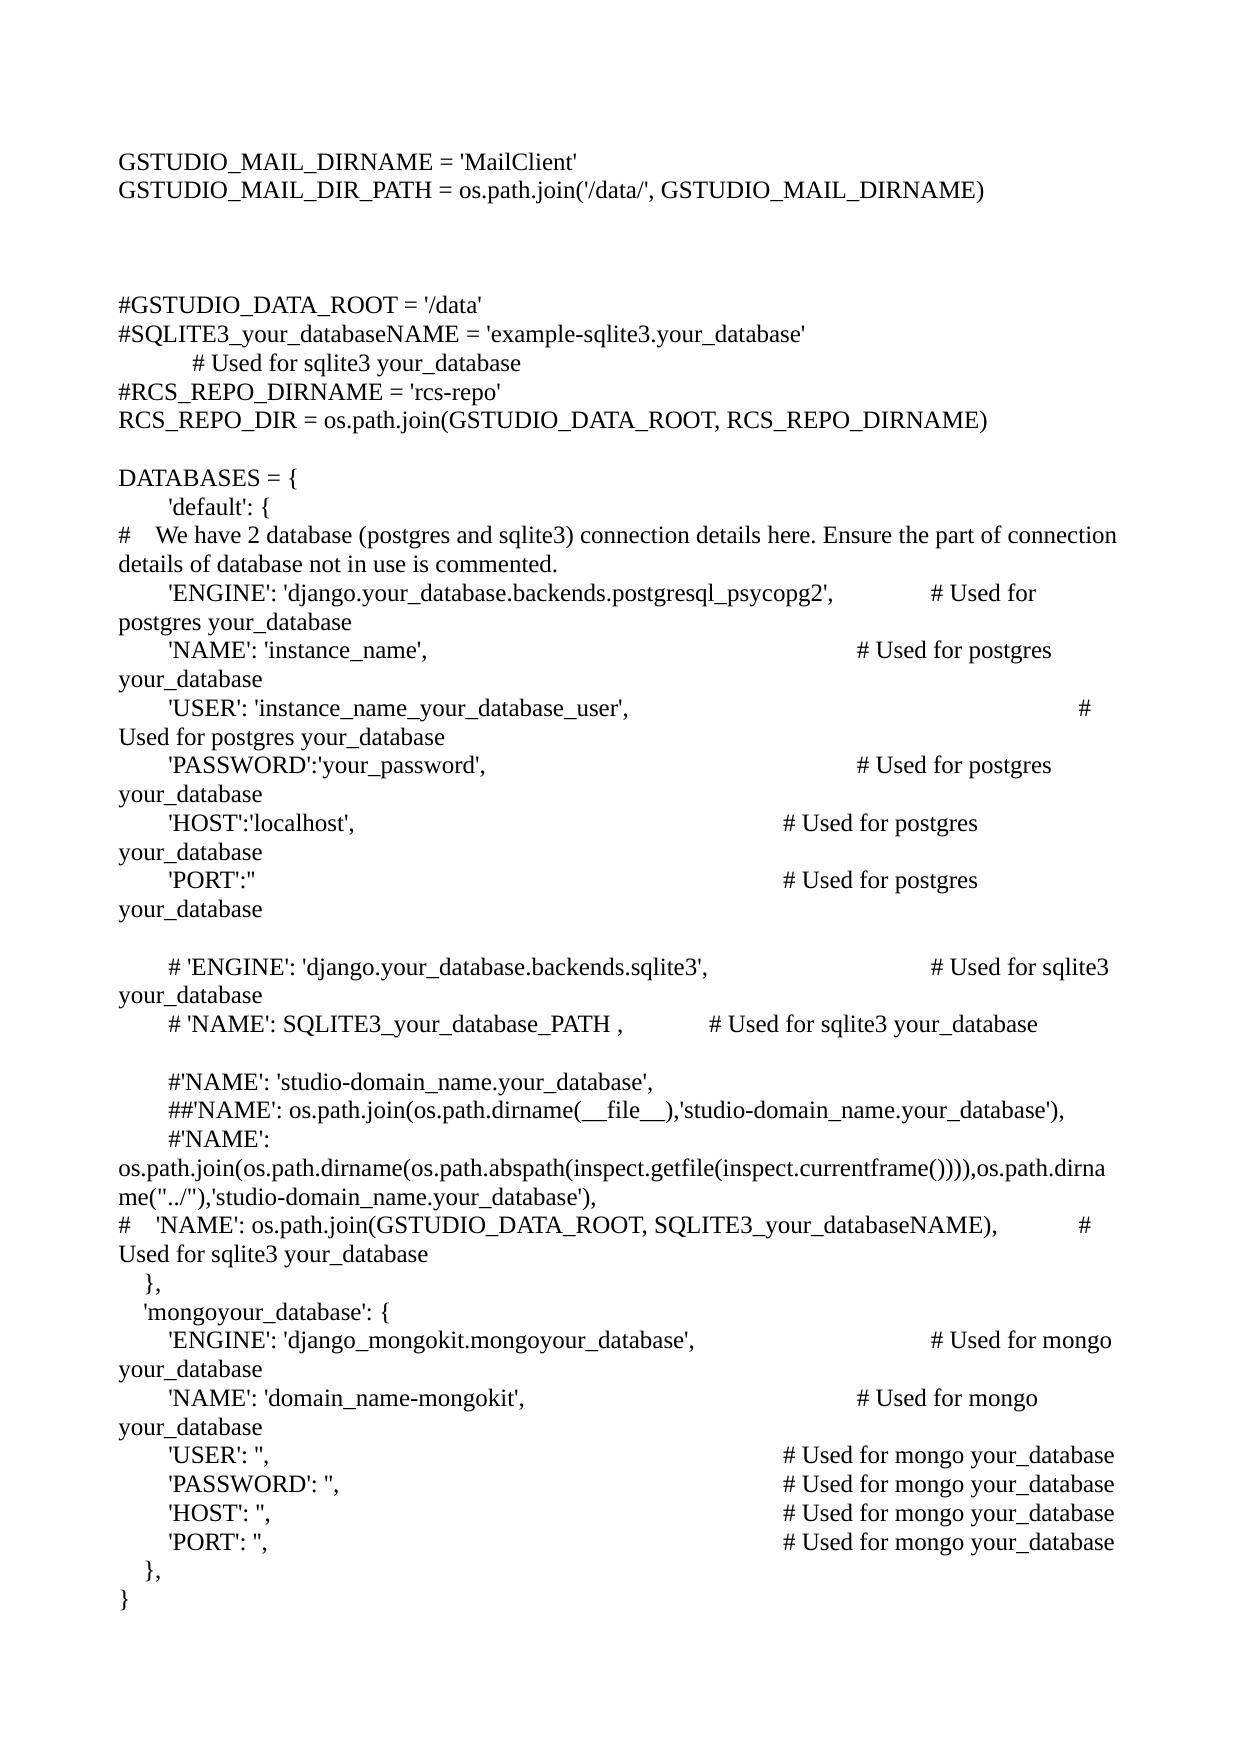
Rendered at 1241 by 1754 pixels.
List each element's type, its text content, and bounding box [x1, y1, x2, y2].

text 'USER': '', # Used for mongo your_database [118, 1441, 1122, 1469]
text # 'NAME': os.path.join(GSTUDIO_DATA_ROOT, SQLITE3_your_databaseNAME), # Used for sqlite3 your_database [118, 1211, 1122, 1268]
text 'NAME': 'instance_name', # Used for postgres your_database [118, 636, 1122, 693]
text GSTUDIO_MAIL_DIRNAME = 'MailClient' [118, 147, 1122, 176]
text 'PORT':'' # Used for postgres your_database [118, 866, 1122, 923]
text #GSTUDIO_DATA_ROOT = '/data' [118, 291, 1122, 319]
text 'PORT': '', # Used for mongo your_database [118, 1527, 1122, 1556]
text 'NAME': 'domain_name-mongokit', # Used for mongo your_database [118, 1383, 1122, 1441]
text #'NAME': os.path.join(os.path.dirname(os.path.abspath(inspect.getfile(inspect.currentframe()))),os.path.dirname("../"),'studio-domain_name.your_database'), [118, 1124, 1122, 1211]
text #RCS_REPO_DIRNAME = 'rcs-repo' [118, 377, 1122, 406]
text 'default': { [118, 492, 1122, 521]
text #SQLITE3_your_databaseNAME = 'example-sqlite3.your_database' # Used for sqlite3 your_database [118, 319, 1122, 377]
text }, [118, 1268, 1122, 1297]
text } [118, 1584, 1122, 1613]
text 'USER': 'instance_name_your_database_user', # Used for postgres your_database [118, 693, 1122, 751]
text 'PASSWORD':'your_password', # Used for postgres your_database [118, 751, 1122, 808]
text # 'NAME': SQLITE3_your_database_PATH , # Used for sqlite3 your_database [118, 1009, 1122, 1038]
text # 'ENGINE': 'django.your_database.backends.sqlite3', # Used for sqlite3 your_database [118, 952, 1122, 1009]
text GSTUDIO_MAIL_DIR_PATH = os.path.join('/data/', GSTUDIO_MAIL_DIRNAME) [118, 176, 1122, 204]
text 'HOST': '', # Used for mongo your_database [118, 1498, 1122, 1527]
text RCS_REPO_DIR = os.path.join(GSTUDIO_DATA_ROOT, RCS_REPO_DIRNAME) [118, 406, 1122, 434]
text 'PASSWORD': '', # Used for mongo your_database [118, 1469, 1122, 1498]
text # We have 2 database (postgres and sqlite3) connection details here. Ensure the part of connection details of database not in use is commented. [118, 521, 1122, 578]
text #'NAME': 'studio-domain_name.your_database', [118, 1067, 1122, 1096]
text DATABASES = { [118, 463, 1122, 492]
text 'mongoyour_database': { [118, 1297, 1122, 1326]
text 'HOST':'localhost', # Used for postgres your_database [118, 808, 1122, 866]
text 'ENGINE': 'django.your_database.backends.postgresql_psycopg2', # Used for postgres your_database [118, 578, 1122, 636]
text 'ENGINE': 'django_mongokit.mongoyour_database', # Used for mongo your_database [118, 1326, 1122, 1383]
text }, [118, 1556, 1122, 1584]
text ##'NAME': os.path.join(os.path.dirname(__file__),'studio-domain_name.your_database'), [118, 1096, 1122, 1124]
